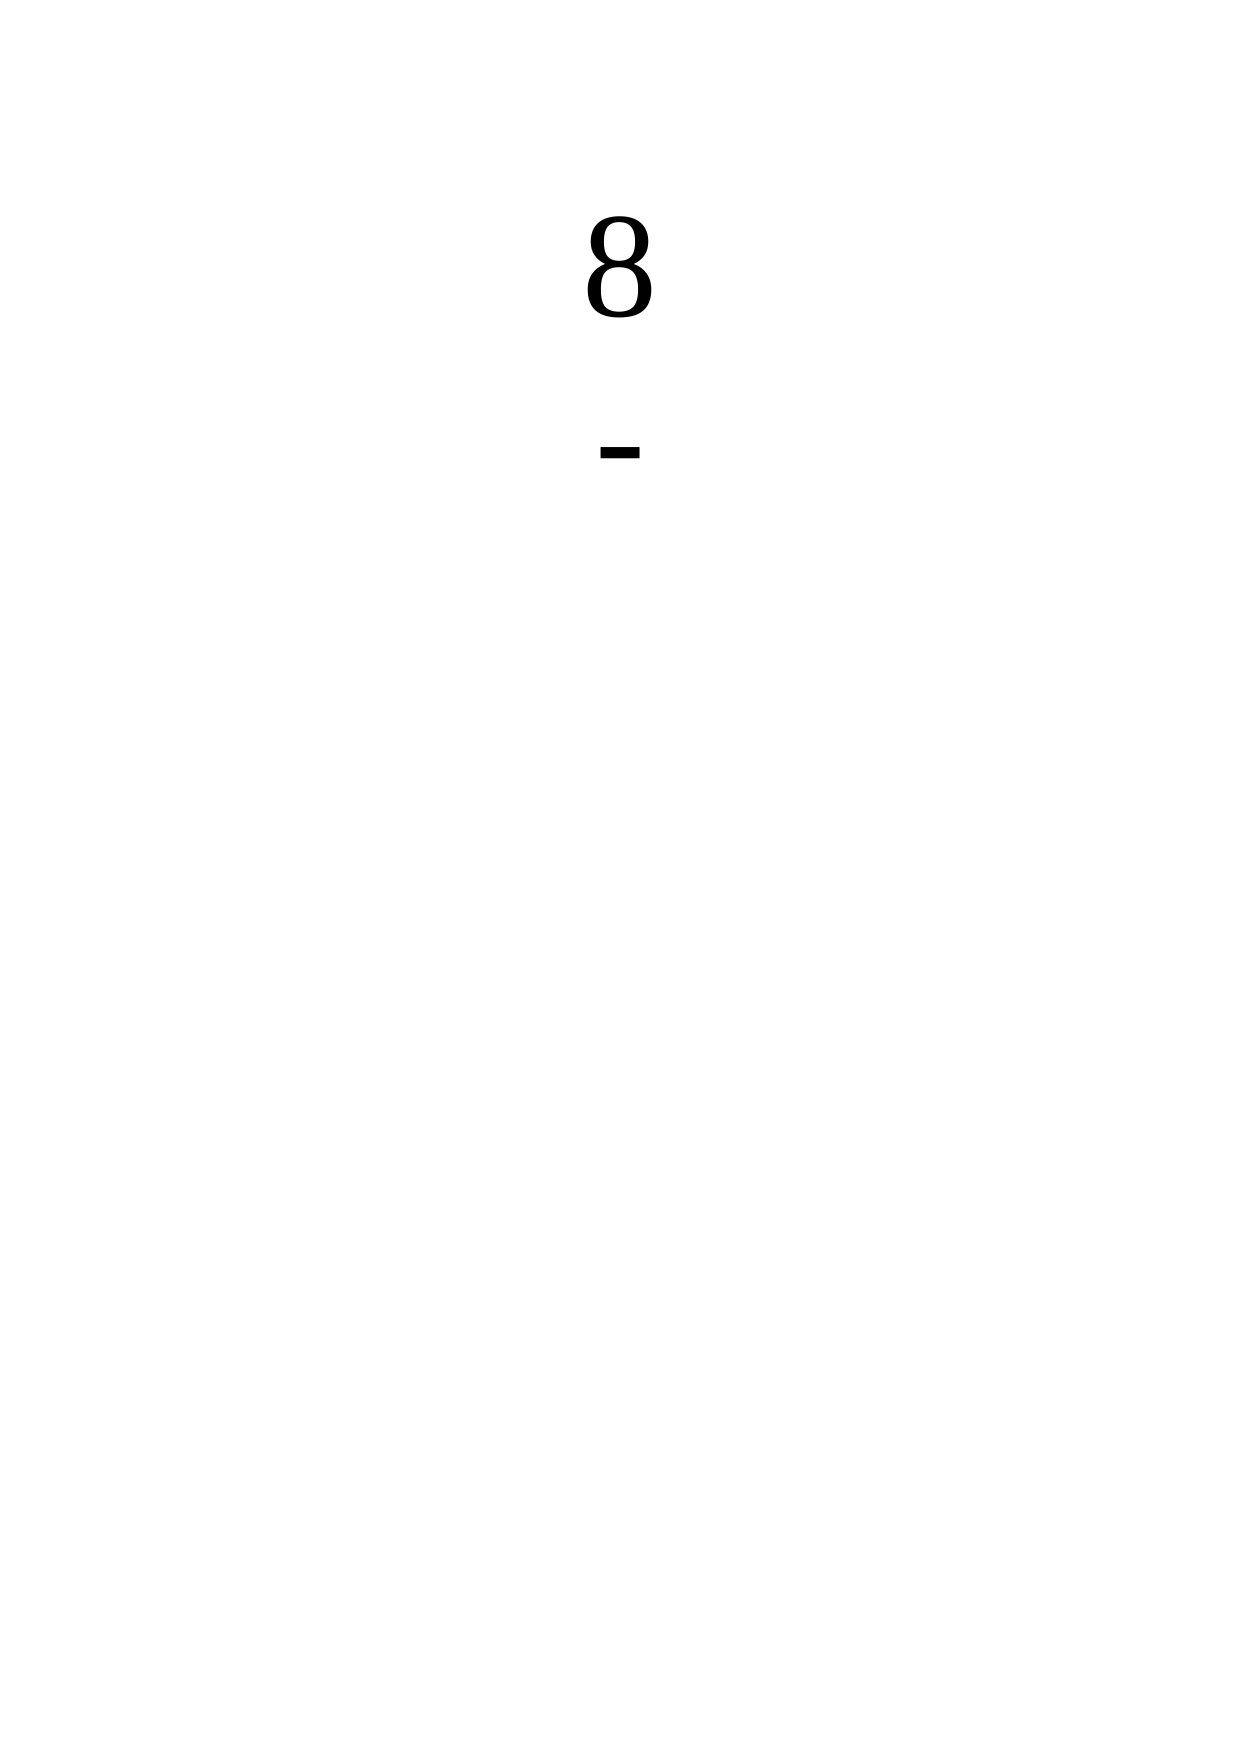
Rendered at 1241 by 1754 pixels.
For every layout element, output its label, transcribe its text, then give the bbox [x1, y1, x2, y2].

text 8 [118, 176, 1122, 349]
text - [118, 349, 1122, 521]
